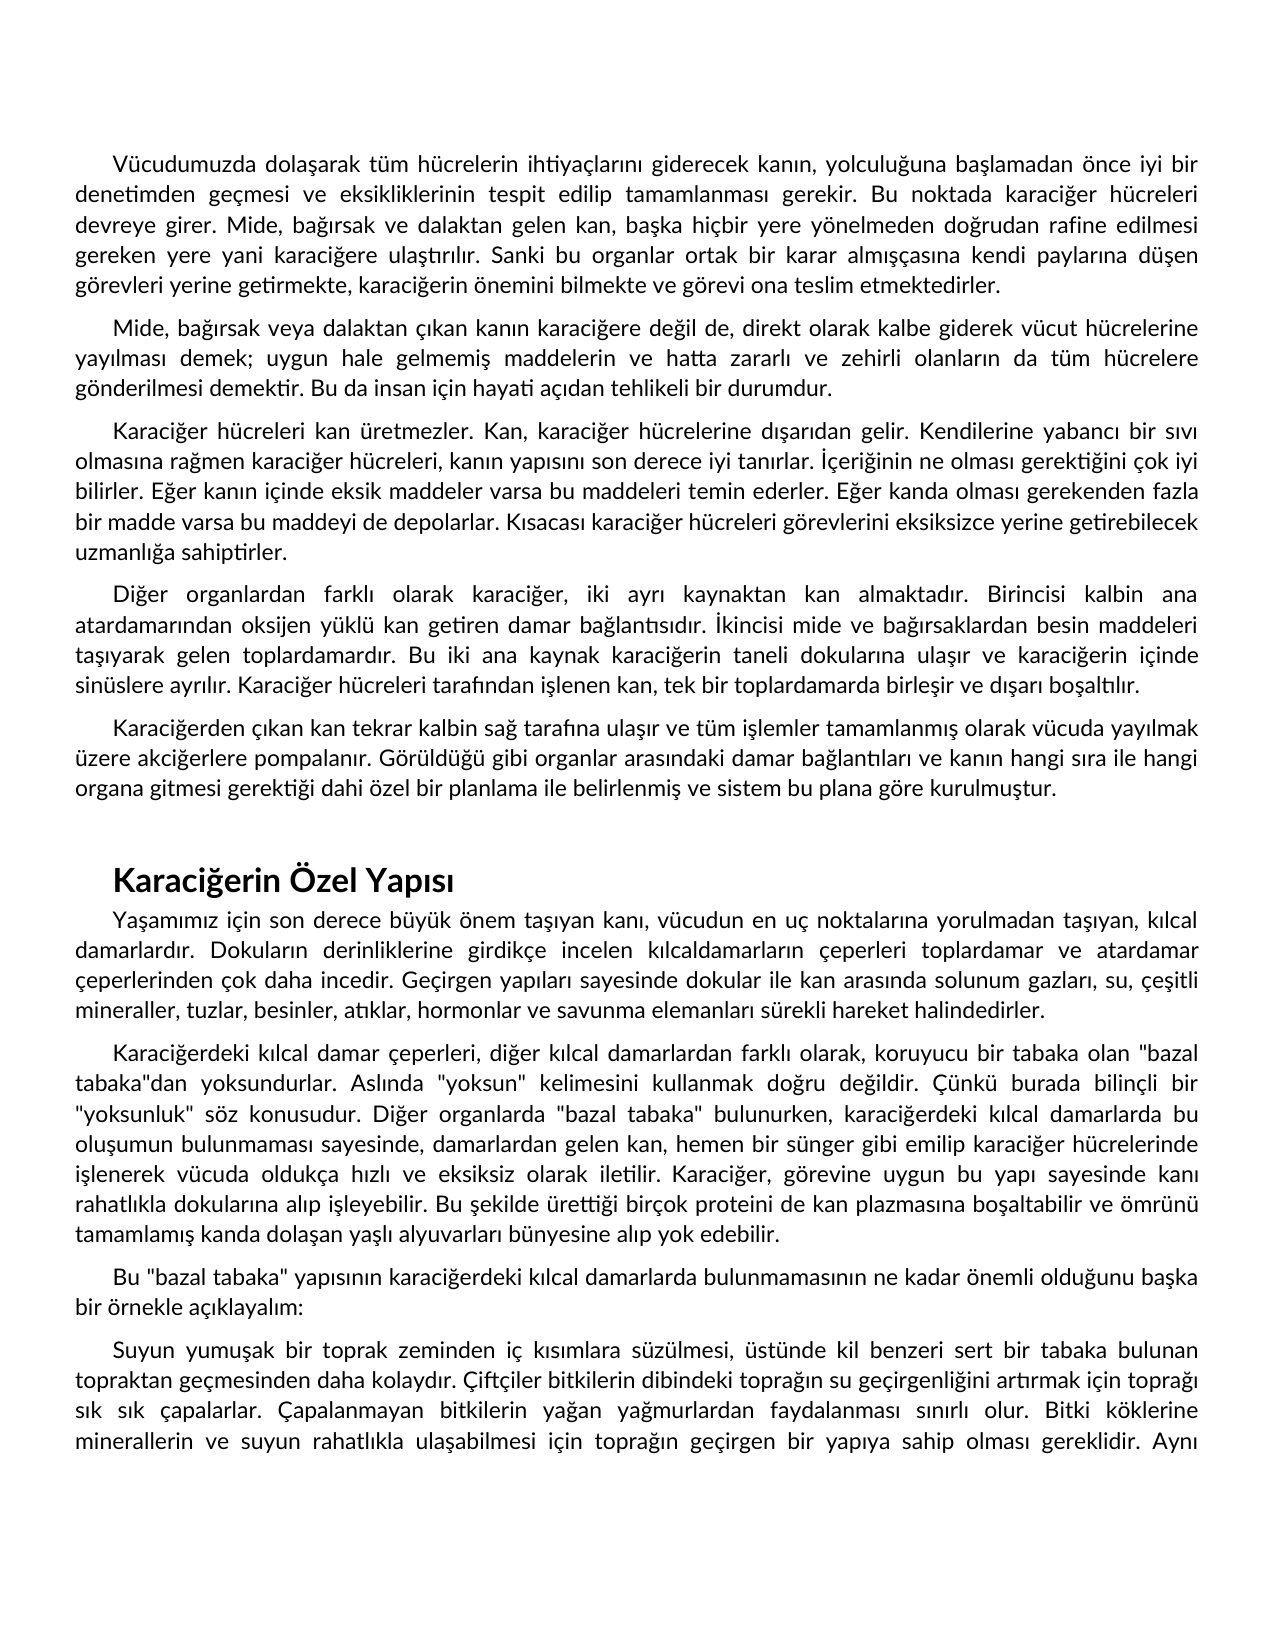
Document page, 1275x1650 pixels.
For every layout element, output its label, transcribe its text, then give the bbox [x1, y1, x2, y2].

text Suyun yumuşak bir toprak zeminden iç kısımlara süzülmesi, üstünde kil benzeri sert bir tabaka bulunan topraktan geçmesinden daha kolaydır. Çiftçiler bitkilerin dibindeki toprağın su geçirgenliğini artırmak için toprağı sık sık çapalarlar. Çapalanmayan bitkilerin yağan yağmurlardan faydalanması sınırlı olur. Bitki köklerine minerallerin ve suyun rahatlıkla ulaşabilmesi için toprağın geçirgen bir yapıya sahip olması gereklidir. Aynı [75, 1336, 1200, 1454]
text Mide, bağırsak veya dalaktan çıkan kanın karaciğere değil de, direkt olarak kalbe giderek vücut hücrelerine yayılması demek; uygun hale gelmemiş maddelerin ve hatta zararlı ve zehirli olanların da tüm hücrelere gönderilmesi demektir. Bu da insan için hayati açıdan tehlikeli bir durumdur. [75, 313, 1200, 401]
text Karaciğer hücreleri kan üretmezler. Kan, karaciğer hücrelerine dışarıdan gelir. Kendilerine yabancı bir sıvı olmasına rağmen karaciğer hücreleri, kanın yapısını son derece iyi tanırlar. İçeriğinin ne olması gerektiğini çok iyi bilirler. Eğer kanın içinde eksik maddeler varsa bu maddeleri temin ederler. Eğer kanda olması gerekenden fazla bir madde varsa bu maddeyi de depolarlar. Kısacası karaciğer hücreleri görevlerini eksiksizce yerine getirebilecek uzmanlığa sahiptirler. [75, 417, 1200, 565]
text Karaciğerdeki kılcal damar çeperleri, diğer kılcal damarlardan farklı olarak, koruyucu bir tabaka olan "bazal tabaka"dan yoksundurlar. Aslında "yoksun" kelimesini kullanmak doğru değildir. Çünkü burada bilinçli bir "yoksunluk" söz konusudur. Diğer organlarda "bazal tabaka" bulunurken, karaciğerdeki kılcal damarlarda bu oluşumun bulunmaması sayesinde, damarlardan gelen kan, hemen bir sünger gibi emilip karaciğer hücrelerinde işlenerek vücuda oldukça hızlı ve eksiksiz olarak iletilir. Karaciğer, görevine uygun bu yapı sayesinde kanı rahatlıkla dokularına alıp işleyebilir. Bu şekilde ürettiği birçok proteini de kan plazmasına boşaltabilir ve ömrünü tamamlamış kanda dolaşan yaşlı alyuvarları bünyesine alıp yok edebilir. [75, 1039, 1200, 1248]
text Bu "bazal tabaka" yapısının karaciğerdeki kılcal damarlarda bulunmamasının ne kadar önemli olduğunu başka bir örnekle açıklayalım: [75, 1263, 1200, 1321]
text Karaciğerden çıkan kan tekrar kalbin sağ tarafına ulaşır ve tüm işlemler tamamlanmış olarak vücuda yayılmak üzere akciğerlere pompalanır. Görüldüğü gibi organlar arasındaki damar bağlantıları ve kanın hangi sıra ile hangi organa gitmesi gerektiği dahi özel bir planlama ile belirlenmiş ve sistem bu plana göre kurulmuştur. [75, 713, 1200, 801]
text Diğer organlardan farklı olarak karaciğer, iki ayrı kaynaktan kan almaktadır. Birincisi kalbin ana atardamarından oksijen yüklü kan getiren damar bağlantısıdır. İkincisi mide ve bağırsaklardan besin maddeleri taşıyarak gelen toplardamardır. Bu iki ana kaynak karaciğerin taneli dokularına ulaşır ve karaciğerin içinde sinüslere ayrılır. Karaciğer hücreleri tarafından işlenen kan, tek bir toplardamarda birleşir ve dışarı boşaltılır. [75, 580, 1200, 698]
subtitle Karaciğerin Özel Yapısı [112, 859, 1200, 899]
text Vücudumuzda dolaşarak tüm hücrelerin ihtiyaçlarını giderecek kanın, yolculuğuna başlamadan önce iyi bir denetimden geçmesi ve eksikliklerinin tespit edilip tamamlanması gerekir. Bu noktada karaciğer hücreleri devreye girer. Mide, bağırsak ve dalaktan gelen kan, başka hiçbir yere yönelmeden doğrudan rafine edilmesi gereken yere yani karaciğere ulaştırılır. Sanki bu organlar ortak bir karar almışçasına kendi paylarına düşen görevleri yerine getirmekte, karaciğerin önemini bilmekte ve görevi ona teslim etmektedirler. [75, 150, 1200, 298]
text Yaşamımız için son derece büyük önem taşıyan kanı, vücudun en uç noktalarına yorulmadan taşıyan, kılcal damarlardır. Dokuların derinliklerine girdikçe incelen kılcaldamarların çeperleri toplardamar ve atardamar çeperlerinden çok daha incedir. Geçirgen yapıları sayesinde dokular ile kan arasında solunum gazları, su, çeşitli mineraller, tuzlar, besinler, atıklar, hormonlar ve savunma elemanları sürekli hareket halindedirler. [75, 906, 1200, 1024]
